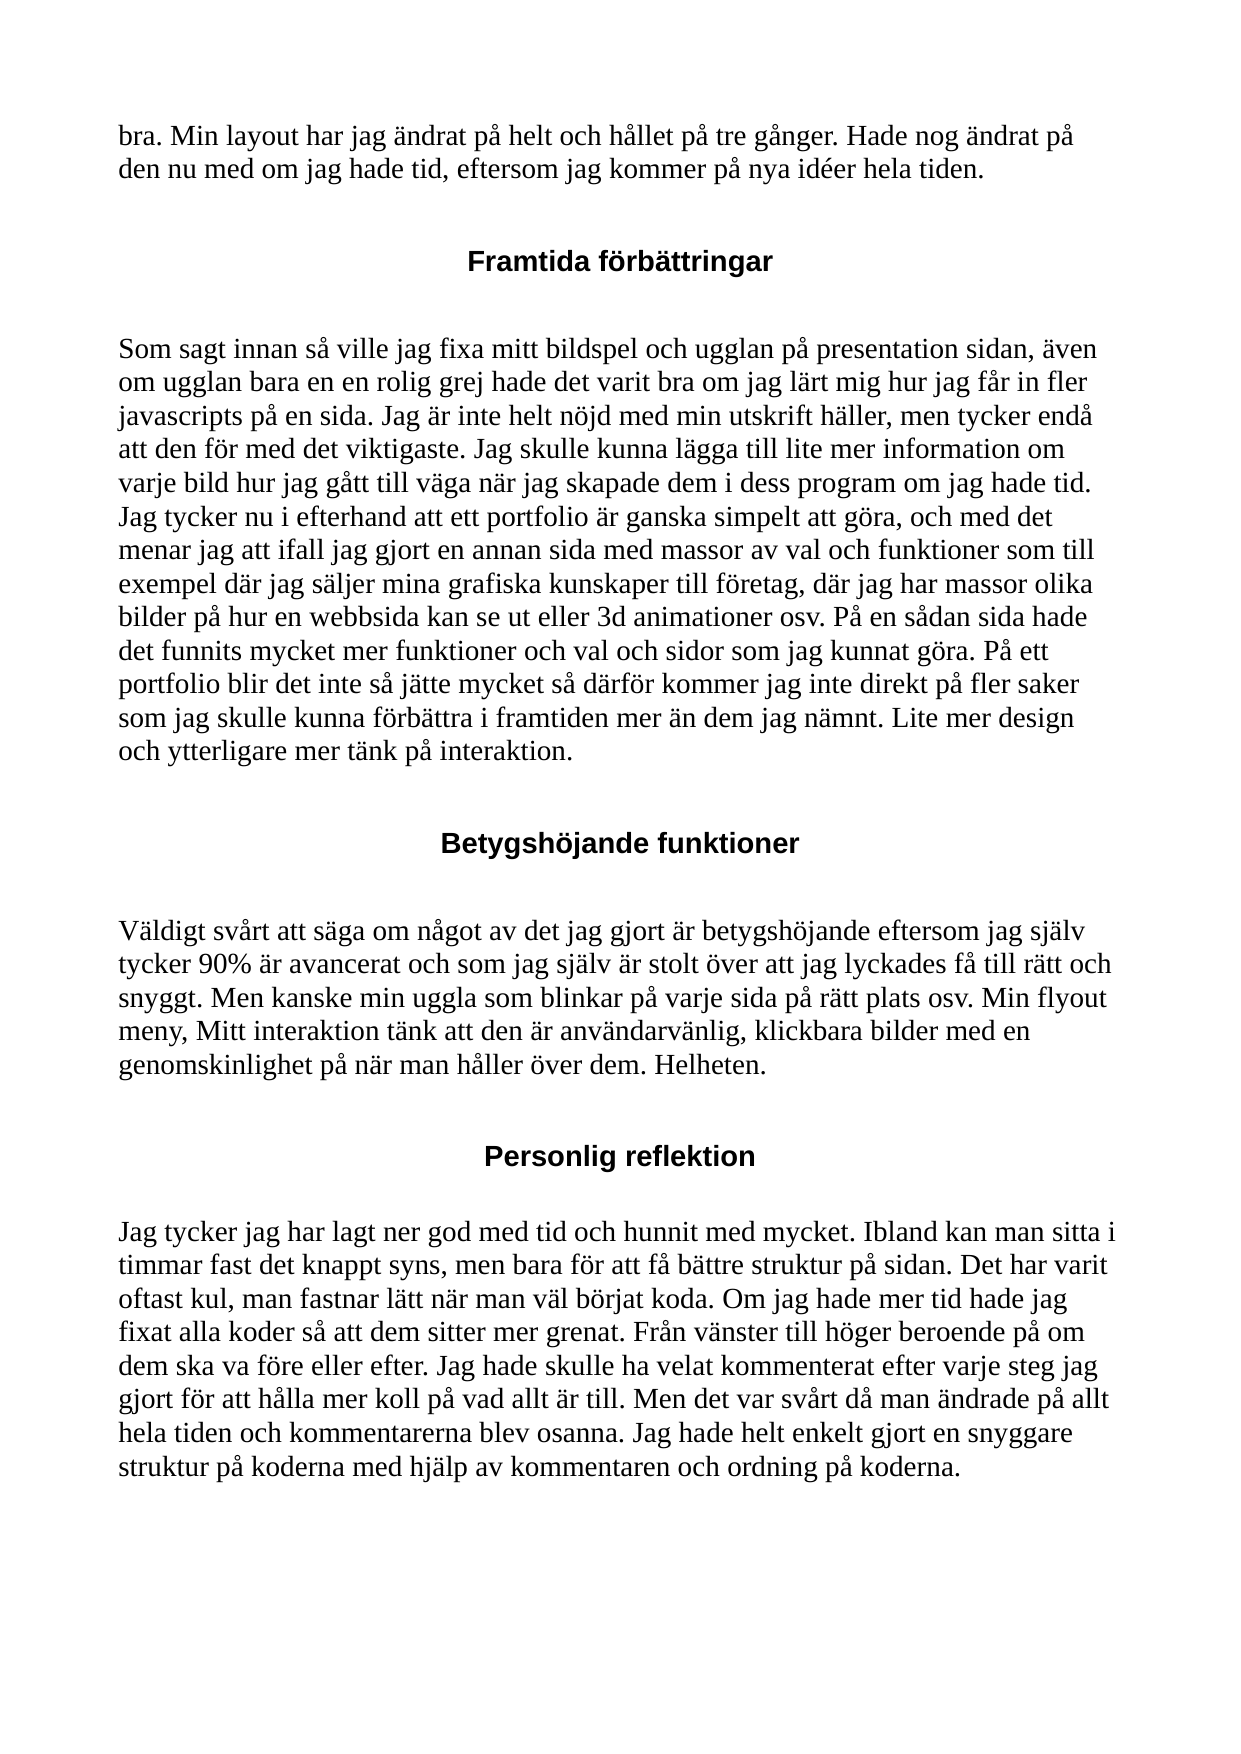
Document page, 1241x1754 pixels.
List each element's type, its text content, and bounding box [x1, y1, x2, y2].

text bra. Min layout har jag ändrat på helt och hållet på tre gånger. Hade nog ändrat på den nu med om jag hade tid, eftersom jag kommer på nya idéer hela tiden. [118, 118, 1122, 185]
text Jag tycker jag har lagt ner god med tid och hunnit med mycket. Ibland kan man sitta i timmar fast det knappt syns, men bara för att få bättre struktur på sidan. Det har varit oftast kul, man fastnar lätt när man väl börjat koda. Om jag hade mer tid hade jag fixat alla koder så att dem sitter mer grenat. Från vänster till höger beroende på om dem ska va före eller efter. Jag hade skulle ha velat kommenterat efter varje steg jag gjort för att hålla mer koll på vad allt är till. Men det var svårt då man ändrade på allt hela tiden och kommentarerna blev osanna. Jag hade helt enkelt gjort en snyggare struktur på koderna med hjälp av kommentaren och ordning på koderna. [118, 1214, 1122, 1482]
text Väldigt svårt att säga om något av det jag gjort är betygshöjande eftersom jag själv tycker 90% är avancerat och som jag själv är stolt över att jag lyckades få till rätt och snyggt. Men kanske min uggla som blinkar på varje sida på rätt plats osv. Min flyout meny, Mitt interaktion tänk att den är användarvänlig, klickbara bilder med en genomskinlighet på när man håller över dem. Helheten. [118, 913, 1122, 1081]
subtitle Betygshöjande funktioner [118, 826, 1122, 859]
subtitle Personlig reflektion [118, 1139, 1122, 1173]
subtitle Framtida förbättringar [118, 244, 1122, 277]
text Som sagt innan så ville jag fixa mitt bildspel och ugglan på presentation sidan, även om ugglan bara en en rolig grej hade det varit bra om jag lärt mig hur jag får in fler javascripts på en sida. Jag är inte helt nöjd med min utskrift häller, men tycker endå att den för med det viktigaste. Jag skulle kunna lägga till lite mer information om varje bild hur jag gått till väga när jag skapade dem i dess program om jag hade tid. Jag tycker nu i efterhand att ett portfolio är ganska simpelt att göra, och med det menar jag att ifall jag gjort en annan sida med massor av val och funktioner som till exempel där jag säljer mina grafiska kunskaper till företag, där jag har massor olika bilder på hur en webbsida kan se ut eller 3d animationer osv. På en sådan sida hade det funnits mycket mer funktioner och val och sidor som jag kunnat göra. På ett portfolio blir det inte så jätte mycket så därför kommer jag inte direkt på fler saker som jag skulle kunna förbättra i framtiden mer än dem jag nämnt. Lite mer design och ytterligare mer tänk på interaktion. [118, 331, 1122, 767]
